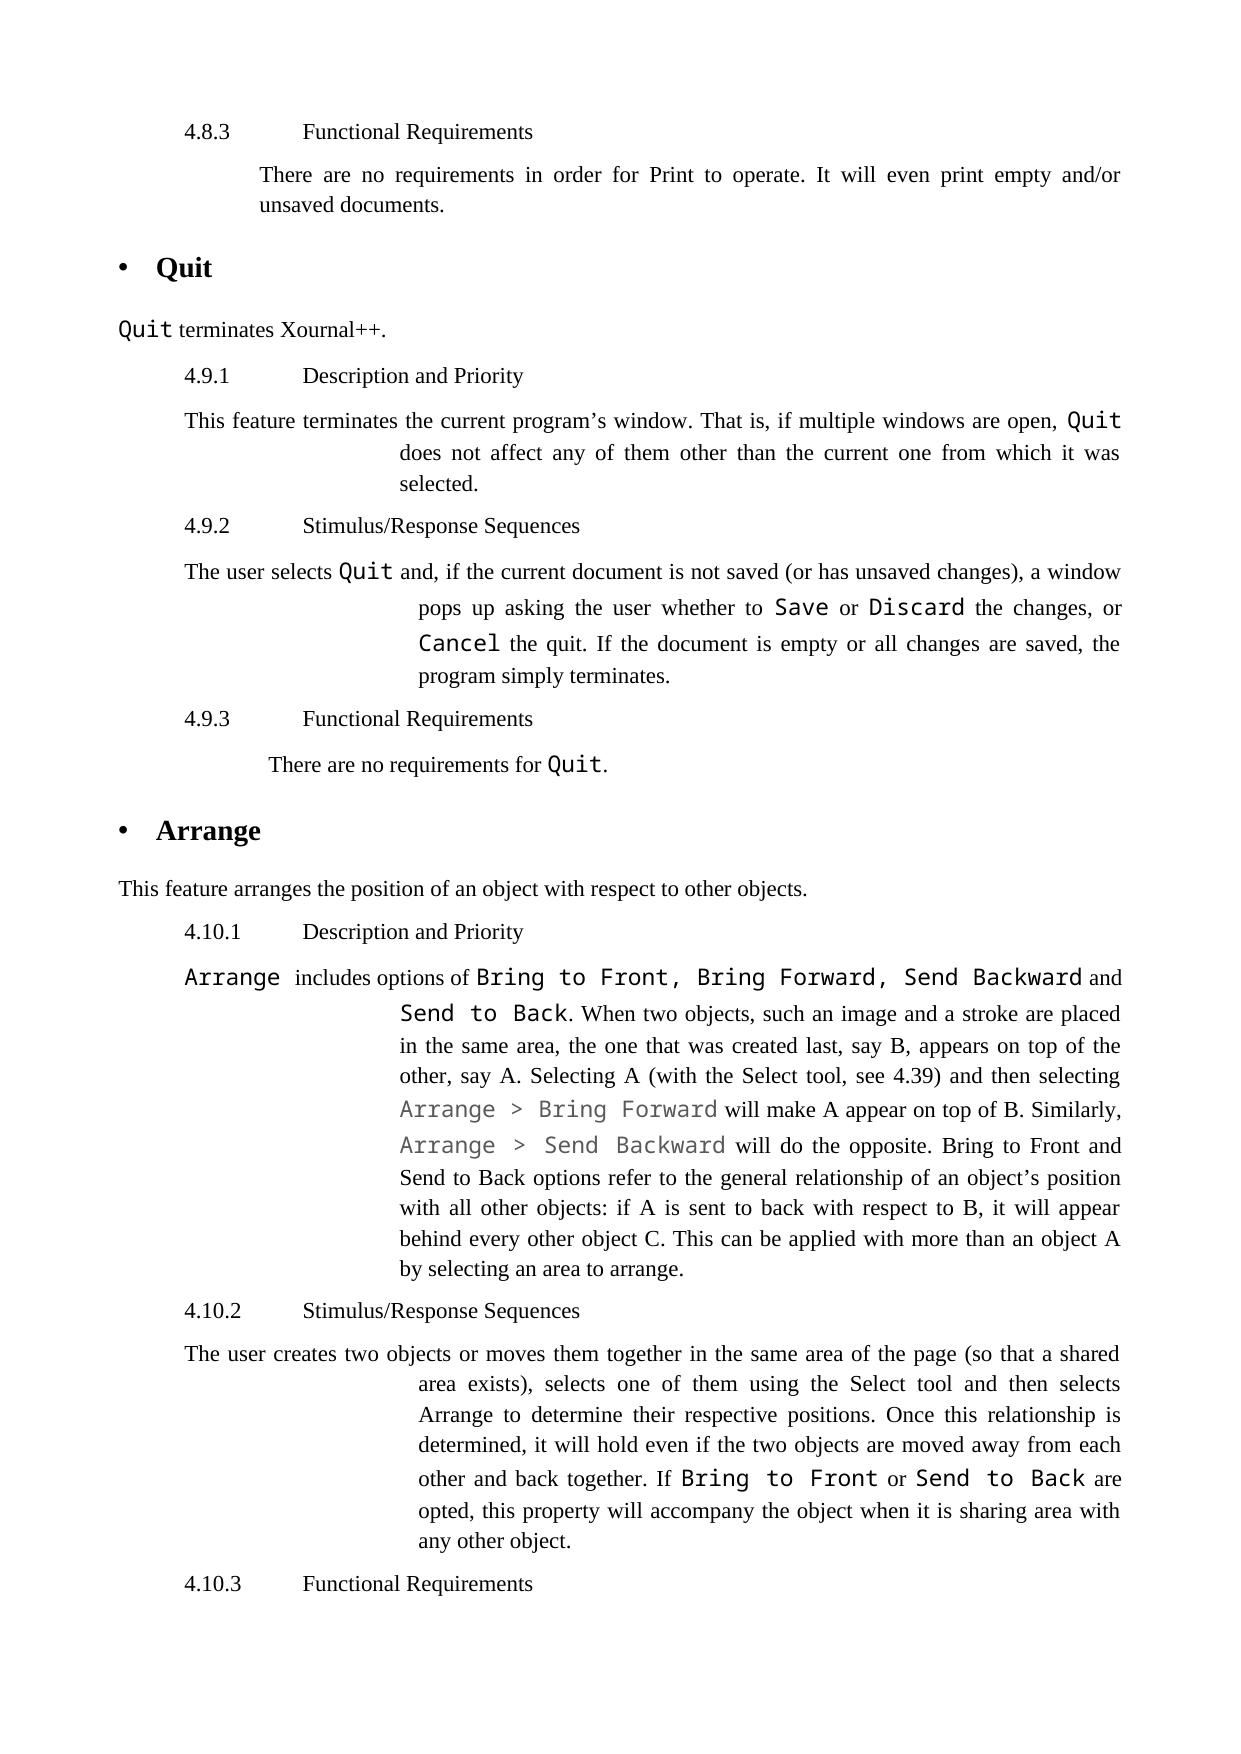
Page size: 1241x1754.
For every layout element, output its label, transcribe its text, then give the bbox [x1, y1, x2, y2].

text The user creates two objects or moves them together in the same area of the page (so that a shared area exists), selects one of them using the Select tool and then selects Arrange to determine their respective positions. Once this relationship is determined, it will hold even if the two objects are moved away from each other and back together. If Bring to Front or Send to Back are opted, this property will accompany the object when it is sharing area with any other object. [184, 1340, 1122, 1553]
text 4.10.3 Functional Requirements [184, 1570, 1122, 1596]
text Quit terminates Xournal++. [118, 313, 1122, 344]
text This feature terminates the current program’s window. That is, if multiple windows are open, Quit does not affect any of them other than the current one from which it was selected. [184, 404, 1122, 496]
list Arrange [81, 813, 1122, 846]
text 4.8.3 Functional Requirements [184, 118, 1122, 144]
text There are no requirements for Quit. [268, 747, 1122, 779]
text 4.9.1 Description and Priority [184, 362, 1122, 388]
text This feature arranges the position of an object with respect to other objects. [118, 875, 1122, 902]
text There are no requirements in order for Print to operate. It will even print empty and/or unsaved documents. [259, 161, 1122, 217]
text 4.9.3 Functional Requirements [184, 705, 1122, 731]
text Arrange includes options of Bring to Front, Bring Forward, Send Backward and Send to Back. When two objects, such an image and a stroke are placed in the same area, the one that was created last, say B, appears on top of the other, say A. Selecting A (with the Select tool, see 4.39) and then selecting Arrange > Bring Forward will make A appear on top of B. Similarly, Arrange > Send Backward will do the opposite. Bring to Front and Send to Back options refer to the general relationship of an object’s position with all other objects: if A is sent to back with respect to B, it will appear behind every other object C. This can be applied with more than an object A by selecting an area to arrange. [184, 961, 1122, 1281]
text The user selects Quit and, if the current document is not saved (or has unsaved changes), a window pops up asking the user whether to Save or Discard the changes, or Cancel the quit. If the document is empty or all changes are saved, the program simply terminates. [184, 555, 1122, 688]
text 4.9.2 Stimulus/Response Sequences [184, 512, 1122, 539]
text 4.10.1 Description and Priority [184, 918, 1122, 944]
text 4.10.2 Stimulus/Response Sequences [184, 1297, 1122, 1324]
list Quit [81, 250, 1122, 284]
